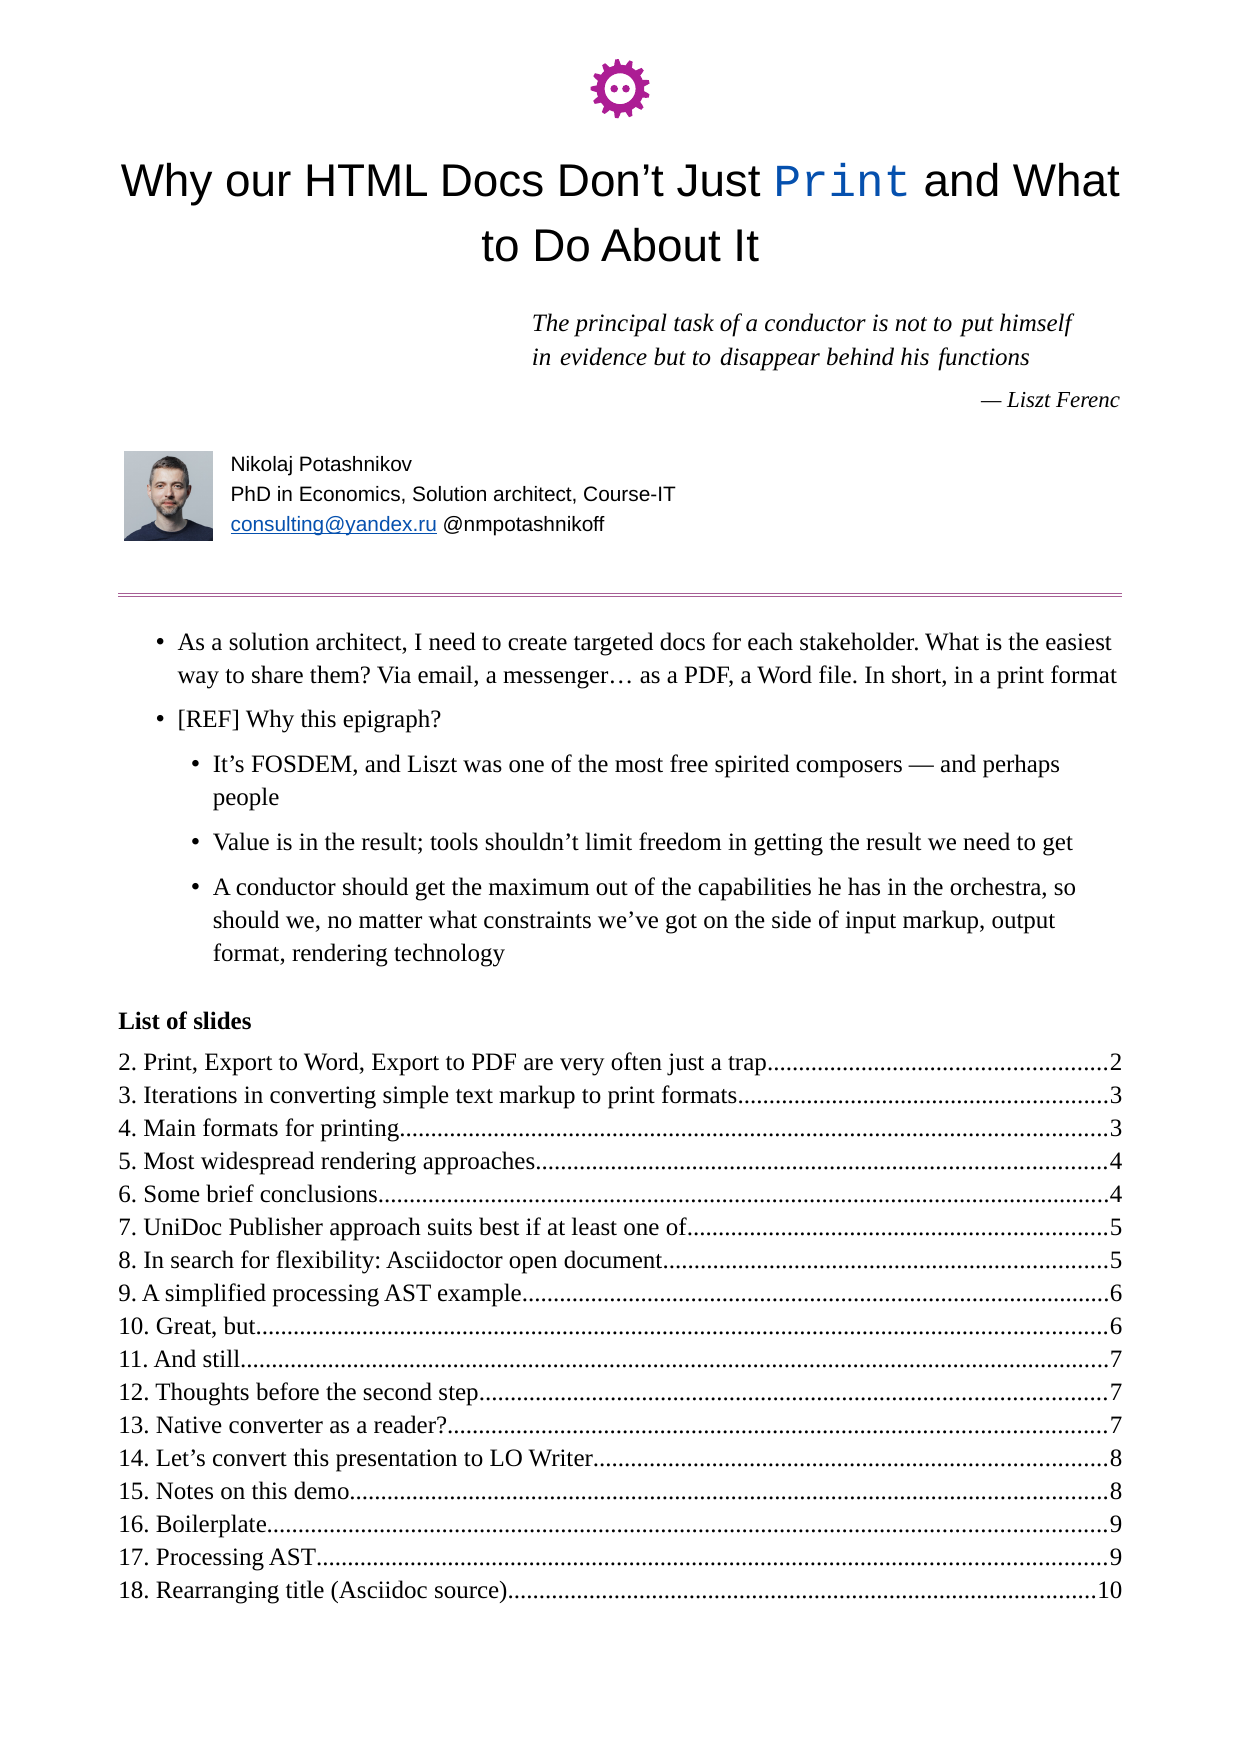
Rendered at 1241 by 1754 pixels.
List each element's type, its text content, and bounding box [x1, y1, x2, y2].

text 4. Main formats for printing 3 [118, 1113, 1122, 1142]
text 10. Great, but 6 [118, 1311, 1122, 1340]
list It’s FOSDEM, and Liszt was one of the most free spirited composers — and perhaps people [213, 749, 1122, 811]
list A conductor should get the maximum out of the capabilities he has in the orchestra, so should we, no matter what constraints we’ve got on the side of input markup, output format, rendering technology [213, 872, 1122, 967]
text 7. UniDoc Publisher approach suits best if at least one of 5 [118, 1212, 1122, 1241]
subtitle List of slides [118, 1006, 1122, 1035]
text 16. Boilerplate 9 [118, 1509, 1122, 1538]
text 5. Most widespread rendering approaches 4 [118, 1146, 1122, 1175]
text 9. A simplified processing AST example 6 [118, 1278, 1122, 1307]
text The principal task of a conductor is not to put himself in evidence but to disappear behind his functions [532, 308, 1122, 370]
text 13. Native converter as a reader? 7 [118, 1410, 1122, 1439]
list [REF] Why this epigraph? [177, 704, 1122, 733]
list As a solution architect, I need to create targeted docs for each stakeholder. What is the easiest way to share them? Via email, a messenger…​ as a PDF, a Word file. In short, in a print format [177, 627, 1122, 688]
title Why our HTML Docs Don’t Just Print and What to Do About It [118, 154, 1122, 271]
text — Liszt Ferenc [118, 386, 1122, 413]
picture [124, 451, 213, 541]
text 3. Iterations in converting simple text markup to print formats 3 [118, 1080, 1122, 1109]
text 14. Let’s convert this presentation to LO Writer 8 [118, 1443, 1122, 1472]
list Value is in the result; tools shouldn’t limit freedom in getting the result we need to get [213, 827, 1122, 856]
table_header [118, 446, 224, 552]
table_header Nikolaj Potashnikov PhD in Economics, Solution architect, Course-IT consulting@yandex.ru @nmpotashnikoff [224, 446, 1122, 552]
text 8. In search for flexibility: Asciidoctor open document 5 [118, 1245, 1122, 1274]
text 6. Some brief conclusions 4 [118, 1179, 1122, 1208]
text 12. Thoughts before the second step 7 [118, 1377, 1122, 1406]
text 15. Notes on this demo 8 [118, 1476, 1122, 1505]
text 2. Print, Export to Word, Export to PDF are very often just a trap 2 [118, 1047, 1122, 1076]
text 11. And still 7 [118, 1344, 1122, 1373]
text 18. Rearranging title (Asciidoc source) 10 [118, 1575, 1122, 1604]
text 17. Processing AST 9 [118, 1542, 1122, 1571]
